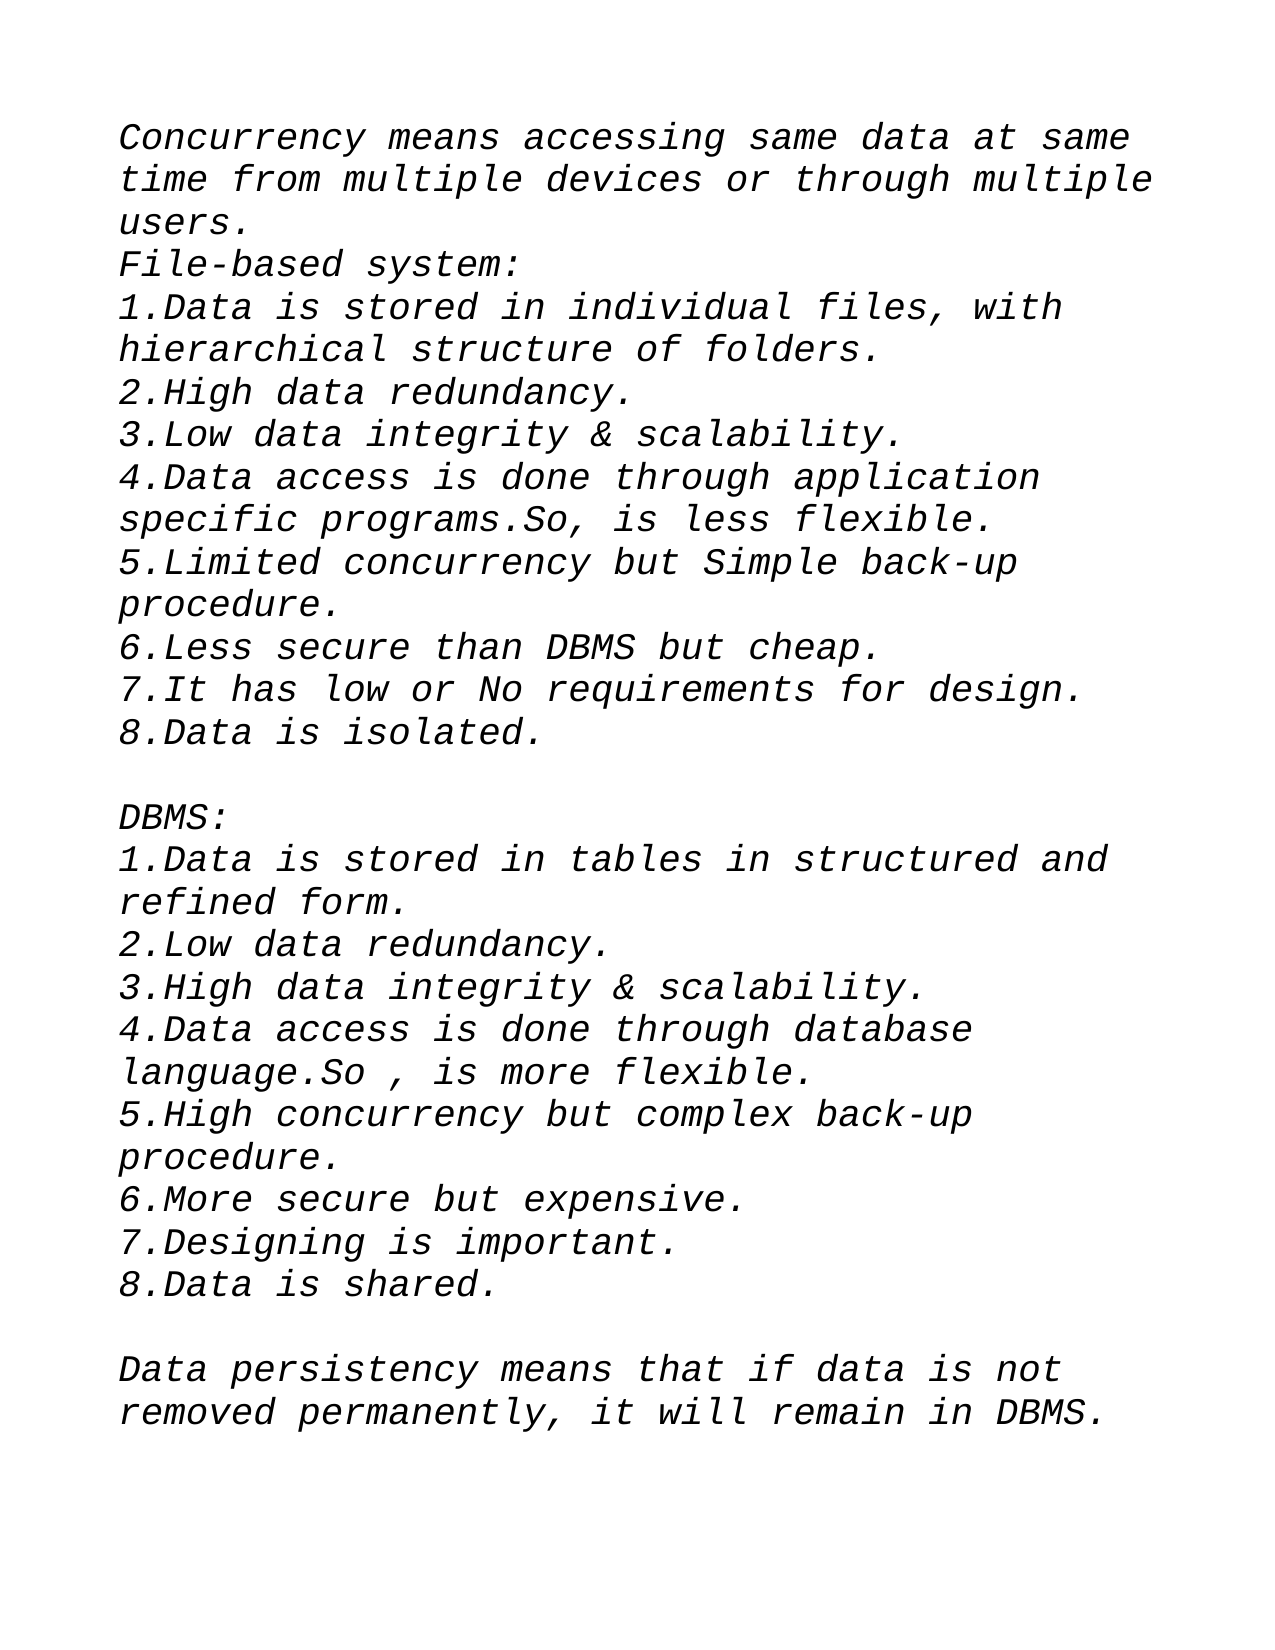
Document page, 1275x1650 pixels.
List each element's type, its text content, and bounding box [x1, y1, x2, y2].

text 3.Low data integrity & scalability. [118, 416, 1157, 458]
text 1.Data is stored in individual files, with hierarchical structure of folders. [118, 288, 1157, 373]
text 7.Designing is important. [118, 1223, 1157, 1266]
text 5.Limited concurrency but Simple back-up procedure. [118, 543, 1157, 628]
text 4.Data access is done through application specific programs.So, is less flexible. [118, 458, 1157, 543]
text DBMS: [118, 798, 1157, 841]
text File-based system: [118, 246, 1157, 288]
text 8.Data is shared. [118, 1266, 1157, 1308]
text 8.Data is isolated. [118, 713, 1157, 756]
text 2.High data redundancy. [118, 373, 1157, 416]
text 6.More secure but expensive. [118, 1181, 1157, 1223]
text 1.Data is stored in tables in structured and refined form. [118, 841, 1157, 926]
text 6.Less secure than DBMS but cheap. [118, 628, 1157, 671]
text 2.Low data redundancy. [118, 926, 1157, 968]
text Data persistency means that if data is not removed permanently, it will remain in DBMS. [118, 1351, 1157, 1436]
text 5.High concurrency but complex back-up procedure. [118, 1096, 1157, 1181]
text Concurrency means accessing same data at same time from multiple devices or through multiple users. [118, 118, 1157, 246]
text 7.It has low or No requirements for design. [118, 671, 1157, 713]
text 4.Data access is done through database language.So , is more flexible. [118, 1011, 1157, 1096]
text 3.High data integrity & scalability. [118, 968, 1157, 1011]
